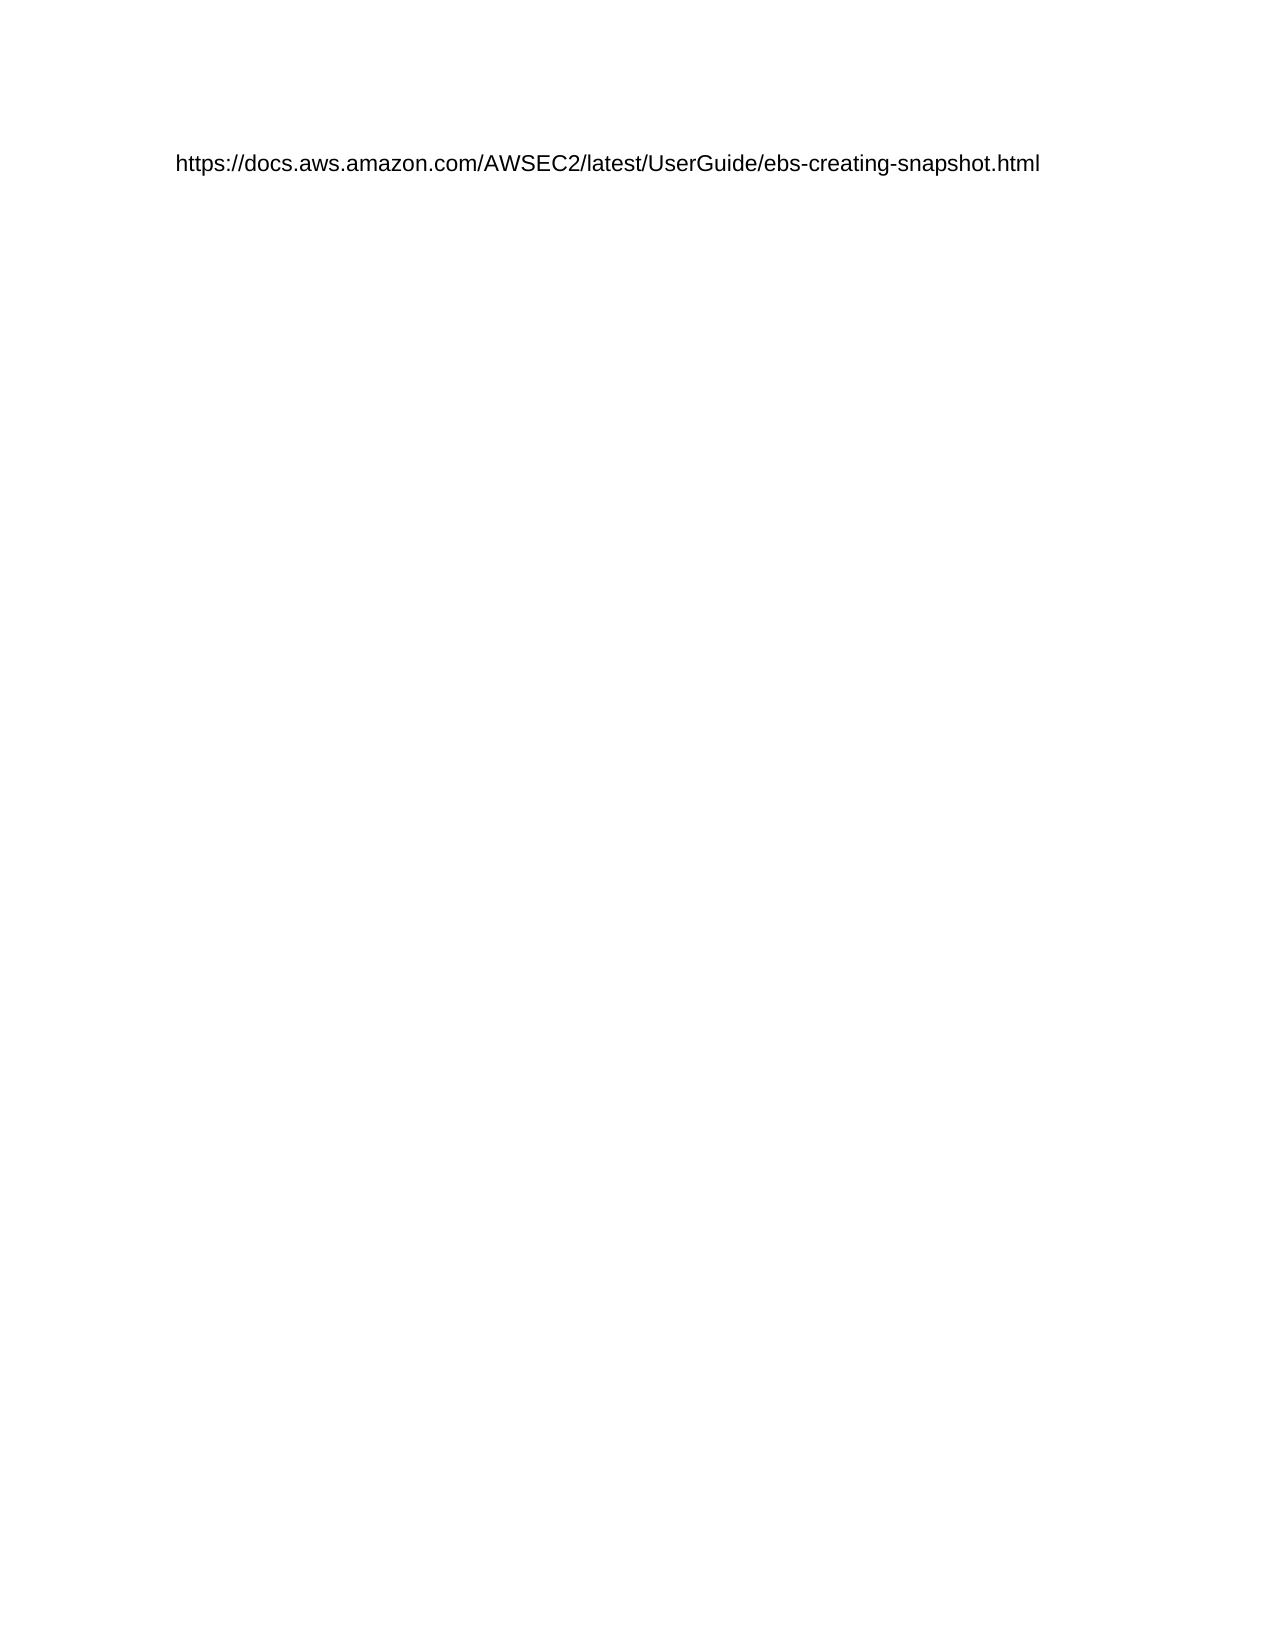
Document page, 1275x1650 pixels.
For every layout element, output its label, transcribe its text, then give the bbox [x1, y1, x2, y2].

text https://docs.aws.amazon.com/AWSEC2/latest/UserGuide/ebs-creating-snapshot.html [150, 150, 1125, 176]
